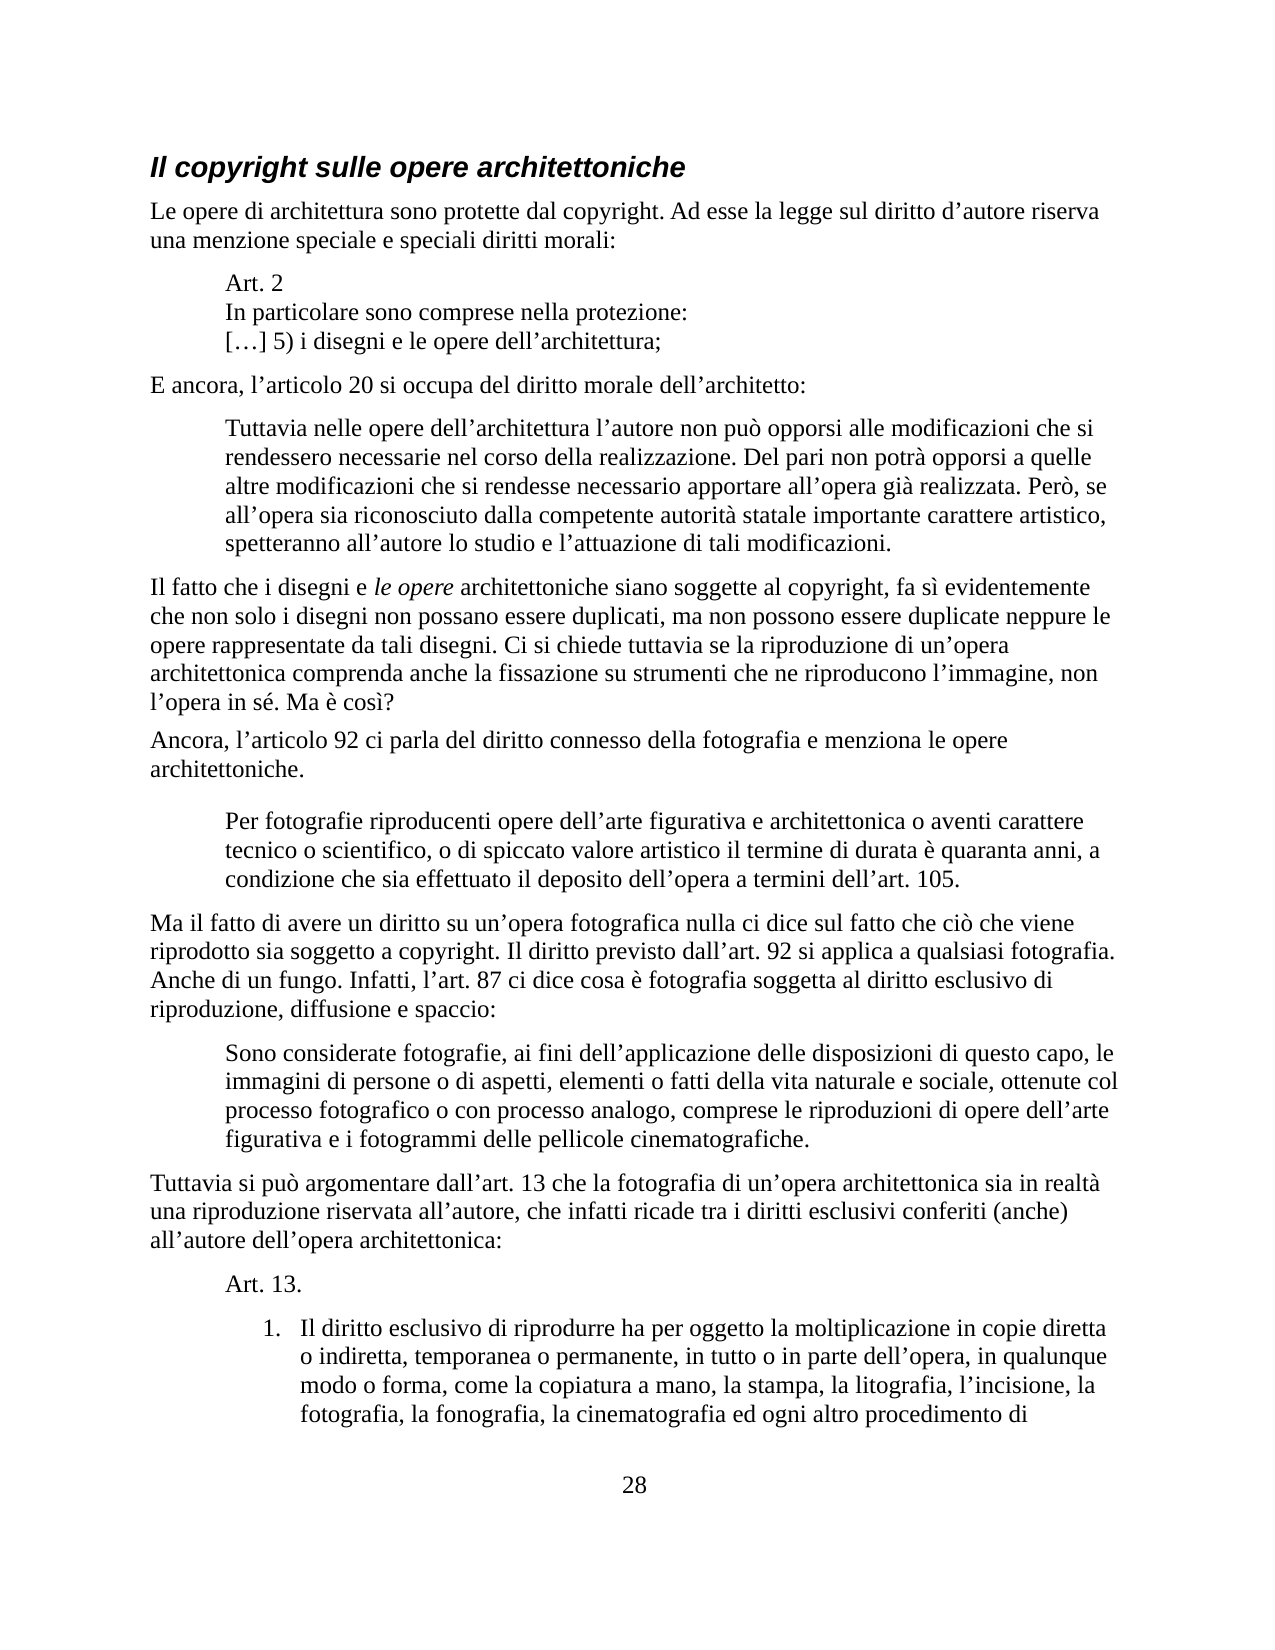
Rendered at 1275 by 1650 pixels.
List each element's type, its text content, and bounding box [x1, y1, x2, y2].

text Ancora, l’articolo 92 ci parla del diritto connesso della fotografia e menziona le opere architettoniche. [150, 725, 1125, 782]
text Per fotografie riproducenti opere dell’arte figurativa e architettonica o aventi carattere tecnico o scientifico, o di spiccato valore artistico il termine di durata è quaranta anni, a condizione che sia effettuato il deposito dell’opera a termini dell’art. 105. [225, 806, 1125, 893]
list Il diritto esclusivo di riprodurre ha per oggetto la moltiplicazione in copie diretta o indiretta, temporanea o permanente, in tutto o in parte dell’opera, in qualunque modo o forma, come la copiatura a mano, la stampa, la litografia, l’incisione, la fotografia, la fonografia, la cinematografia ed ogni altro procedimento di [262, 1313, 1125, 1428]
text Art. 2 In particolare sono comprese nella protezione: […] 5) i disegni e le opere dell’architettura; [225, 268, 1125, 355]
text Il fatto che i disegni e le opere architettoniche siano soggette al copyright, fa sì evidentemente che non solo i disegni non possano essere duplicati, ma non possono essere duplicate neppure le opere rappresentate da tali disegni. Ci si chiede tuttavia se la riproduzione di un’opera architettonica comprenda anche la fissazione su strumenti che ne riproducono l’immagine, non l’opera in sé. Ma è così? [150, 572, 1125, 716]
text Le opere di architettura sono protette dal copyright. Ad esse la legge sul diritto d’autore riserva una menzione speciale e speciali diritti morali: [150, 196, 1125, 253]
text Tuttavia si può argomentare dall’art. 13 che la fotografia di un’opera architettonica sia in realtà una riproduzione riservata all’autore, che infatti ricade tra i diritti esclusivi conferiti (anche) all’autore dell’opera architettonica: [150, 1168, 1125, 1254]
text Art. 13. [225, 1269, 1125, 1298]
text Tuttavia nelle opere dell’architettura l’autore non può opporsi alle modificazioni che si rendessero necessarie nel corso della realizzazione. Del pari non potrà opporsi a quelle altre modificazioni che si rendesse necessario apportare all’opera già realizzata. Però, se all’opera sia riconosciuto dalla competente autorità statale importante carattere artistico, spetteranno all’autore lo studio e l’attuazione di tali modificazioni. [225, 413, 1125, 557]
text Ma il fatto di avere un diritto su un’opera fotografica nulla ci dice sul fatto che ciò che viene riprodotto sia soggetto a copyright. Il diritto previsto dall’art. 92 si applica a qualsiasi fotografia. Anche di un fungo. Infatti, l’art. 87 ci dice cosa è fotografia soggetta al diritto esclusivo di riproduzione, diffusione e spaccio: [150, 908, 1125, 1023]
text Sono considerate fotografie, ai fini dell’applicazione delle disposizioni di questo capo, le immagini di persone o di aspetti, elementi o fatti della vita naturale e sociale, ottenute col processo fotografico o con processo analogo, comprese le riproduzioni di opere dell’arte figurativa e i fotogrammi delle pellicole cinematografiche. [225, 1038, 1125, 1153]
text E ancora, l’articolo 20 si occupa del diritto morale dell’architetto: [150, 370, 1125, 398]
subtitle Il copyright sulle opere architettoniche [150, 150, 1125, 183]
